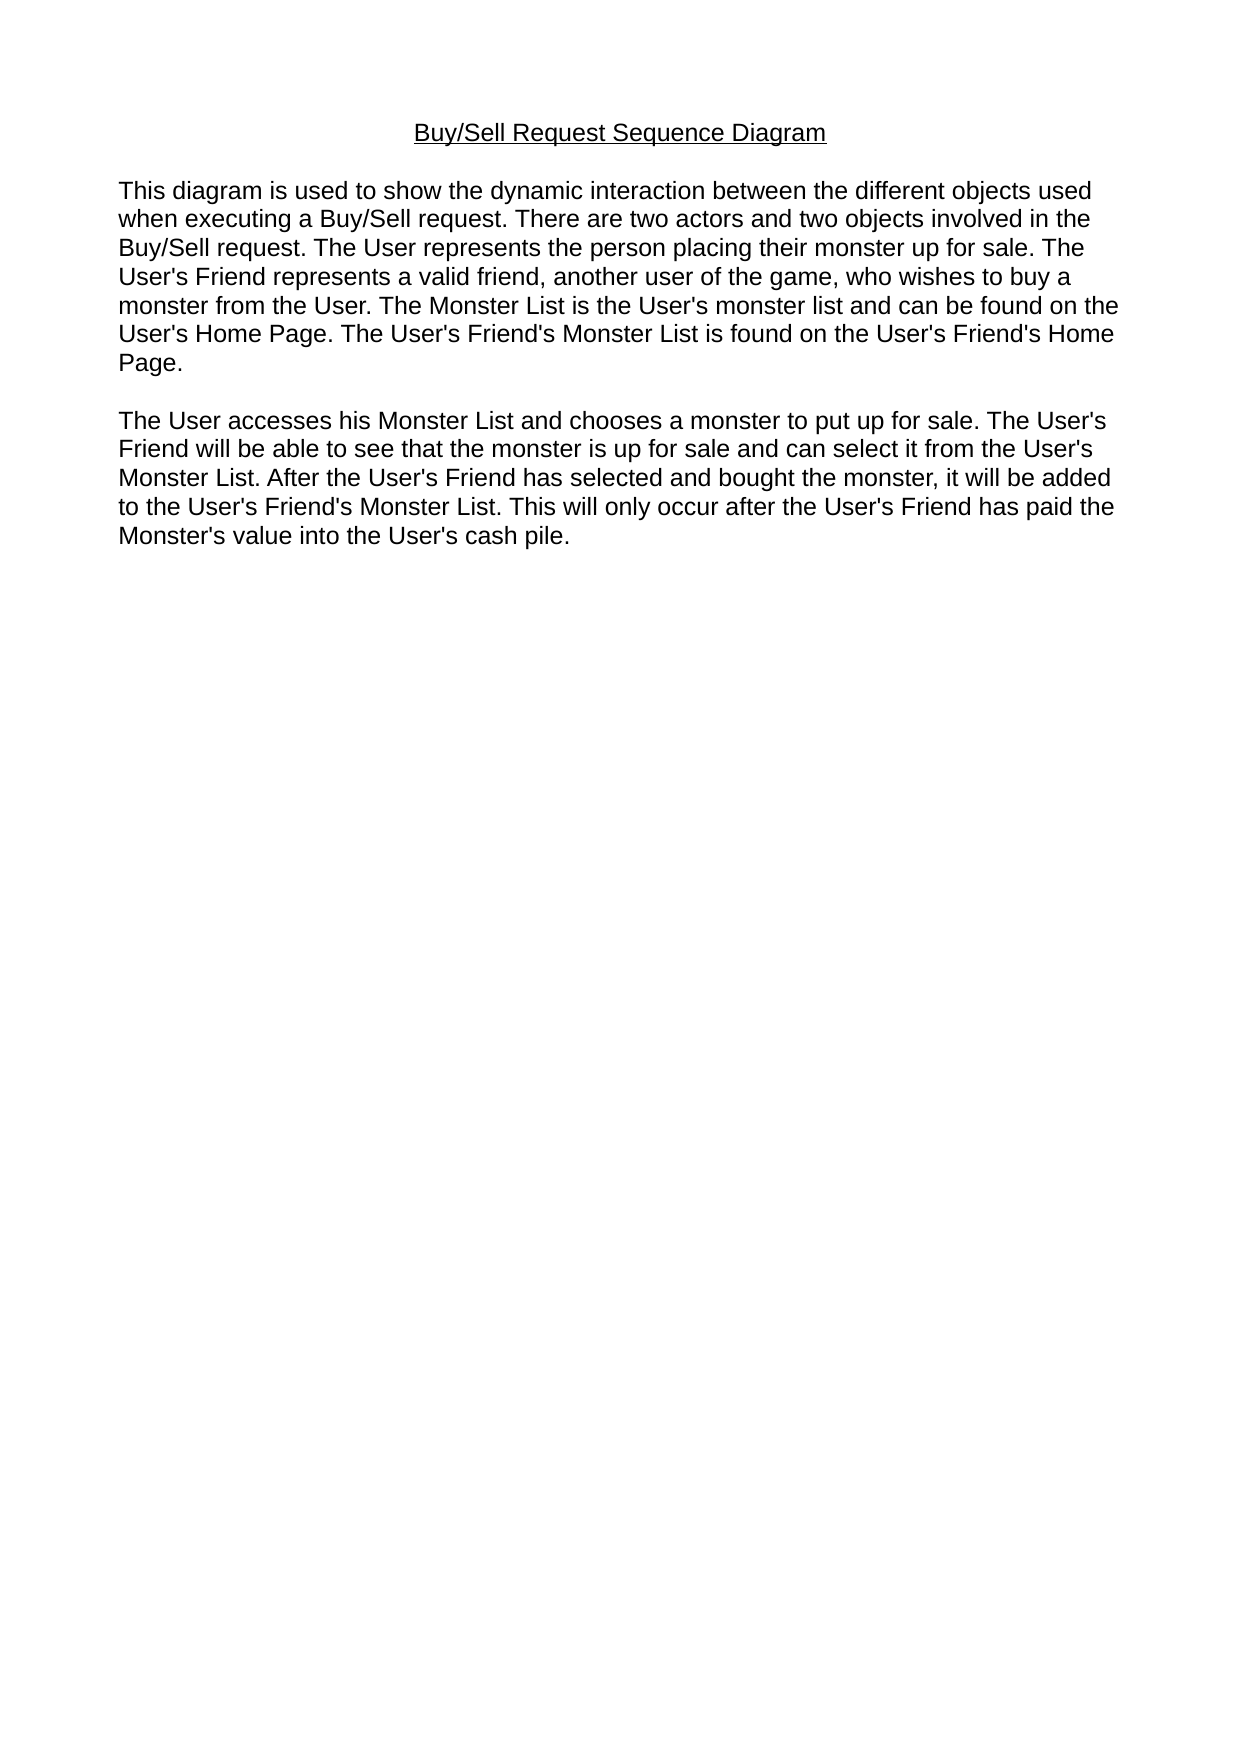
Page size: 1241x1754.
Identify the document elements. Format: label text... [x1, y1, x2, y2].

text This diagram is used to show the dynamic interaction between the different objects used when executing a Buy/Sell request. There are two actors and two objects involved in the Buy/Sell request. The User represents the person placing their monster up for sale. The User's Friend represents a valid friend, another user of the game, who wishes to buy a monster from the User. The Monster List is the User's monster list and can be found on the User's Home Page. The User's Friend's Monster List is found on the User's Friend's Home Page. [118, 176, 1122, 377]
text Buy/Sell Request Sequence Diagram [118, 118, 1122, 147]
text The User accesses his Monster List and chooses a monster to put up for sale. The User's Friend will be able to see that the monster is up for sale and can select it from the User's Monster List. After the User's Friend has selected and bought the monster, it will be added to the User's Friend's Monster List. This will only occur after the User's Friend has paid the Monster's value into the User's cash pile. [118, 406, 1122, 549]
